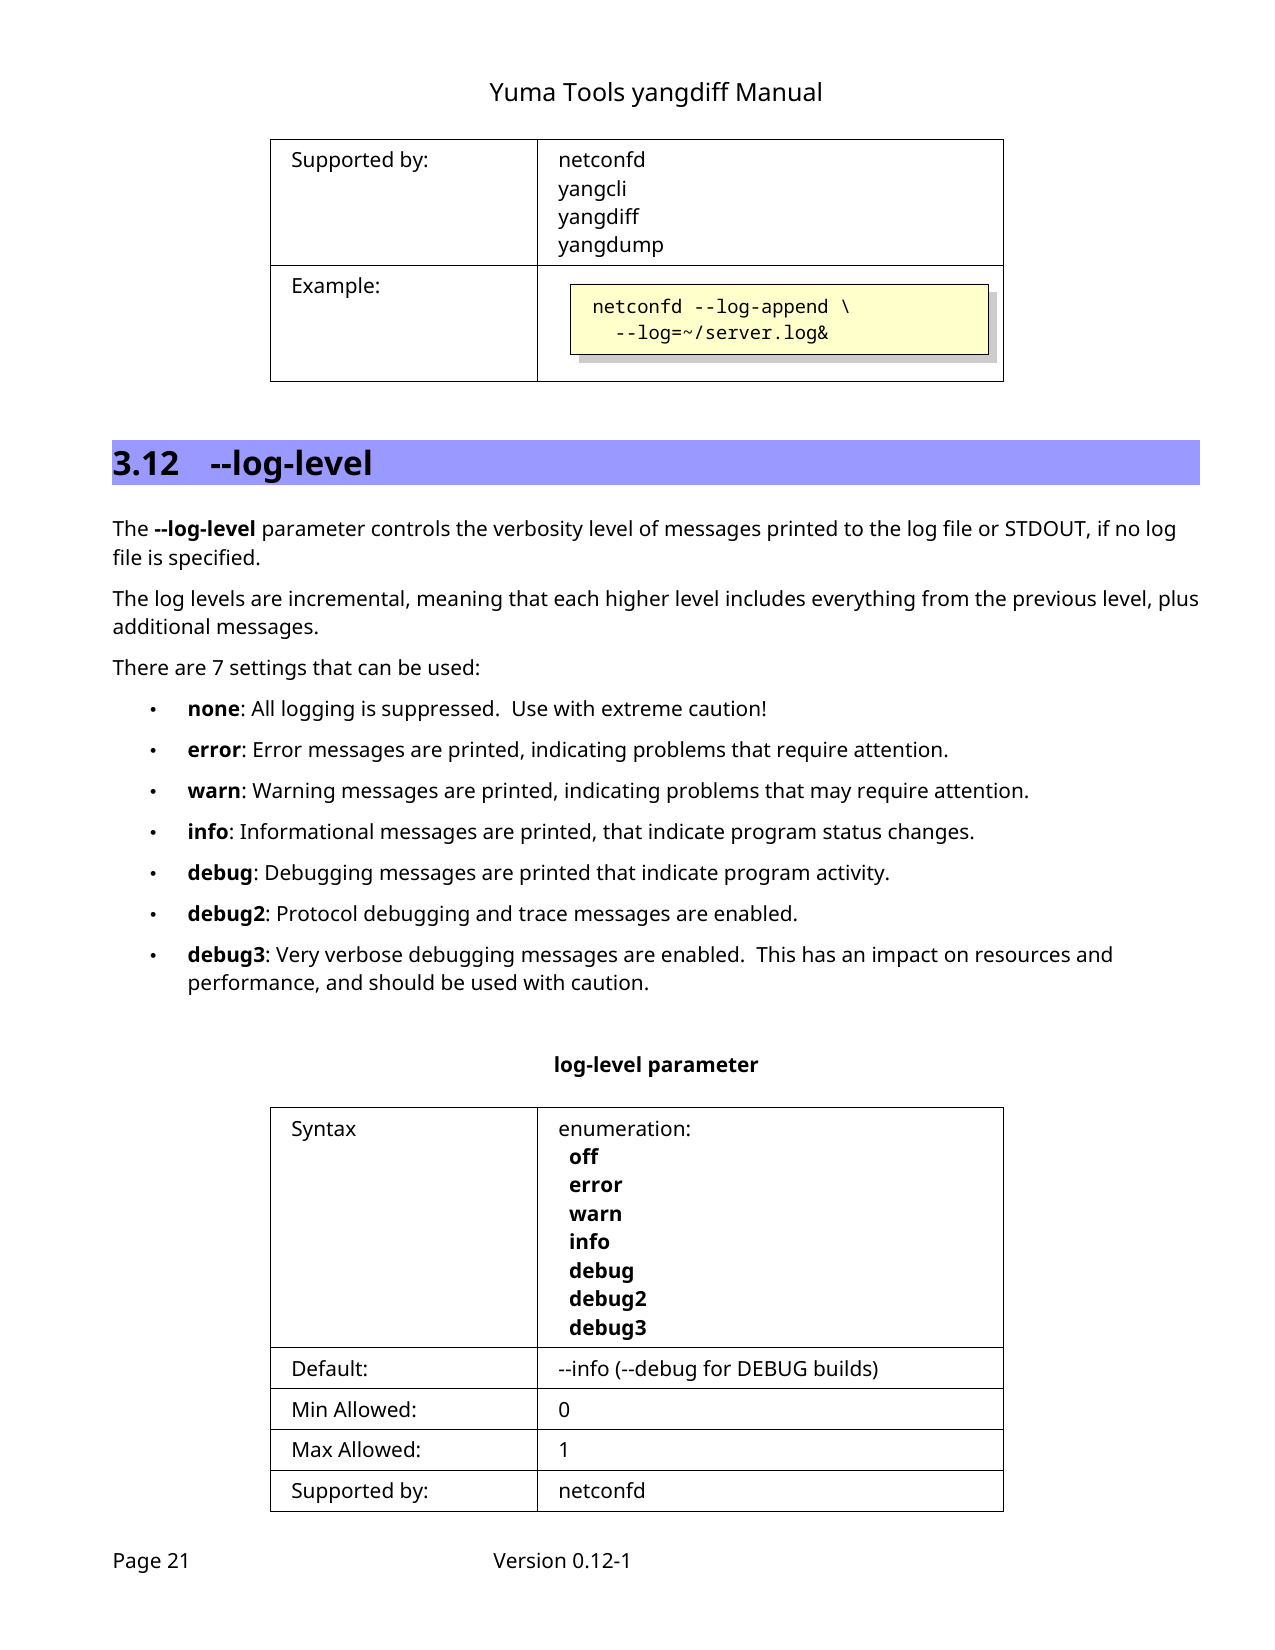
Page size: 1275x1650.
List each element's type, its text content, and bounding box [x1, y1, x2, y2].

list none: All logging is suppressed. Use with extreme caution! [150, 694, 1200, 723]
subtitle log-level parameter [127, 1050, 1185, 1078]
table_cell Min Allowed: [271, 1389, 537, 1429]
list debug: Debugging messages are printed that indicate program activity. [150, 858, 1200, 886]
table_cell netconfd yangcli yangdiff yangdump [538, 140, 1003, 265]
text The log levels are incremental, meaning that each higher level includes everything from the previous level, plus additional messages. [112, 584, 1200, 641]
list info: Informational messages are printed, that indicate program status changes. [150, 817, 1200, 845]
text The --log-level parameter controls the verbosity level of messages printed to the log file or STDOUT, if no log file is specified. [112, 514, 1200, 571]
table_cell Default: [271, 1348, 537, 1388]
table_header enumeration: off error warn info debug debug2 debug3 [538, 1108, 1003, 1347]
table_cell netconfd --log-append \ --log=~/server.log& [538, 266, 1003, 381]
table_cell Supported by: [271, 140, 537, 265]
table_cell Example: [271, 266, 537, 381]
table_cell Max Allowed: [271, 1430, 537, 1470]
table_cell 1 [538, 1430, 1003, 1470]
list warn: Warning messages are printed, indicating problems that may require attention. [150, 776, 1200, 804]
table_cell Supported by: [271, 1471, 537, 1511]
list debug2: Protocol debugging and trace messages are enabled. [150, 899, 1200, 927]
table_header Syntax [271, 1108, 537, 1347]
table_cell 0 [538, 1389, 1003, 1429]
text There are 7 settings that can be used: [112, 653, 1200, 682]
subtitle --log-level [112, 440, 1200, 485]
list debug3: Very verbose debugging messages are enabled. This has an impact on resources and performance, and should be used with caution. [150, 940, 1200, 997]
table_cell --info (--debug for DEBUG builds) [538, 1348, 1003, 1388]
list error: Error messages are printed, indicating problems that require attention. [150, 735, 1200, 763]
table_cell netconfd [538, 1471, 1003, 1511]
